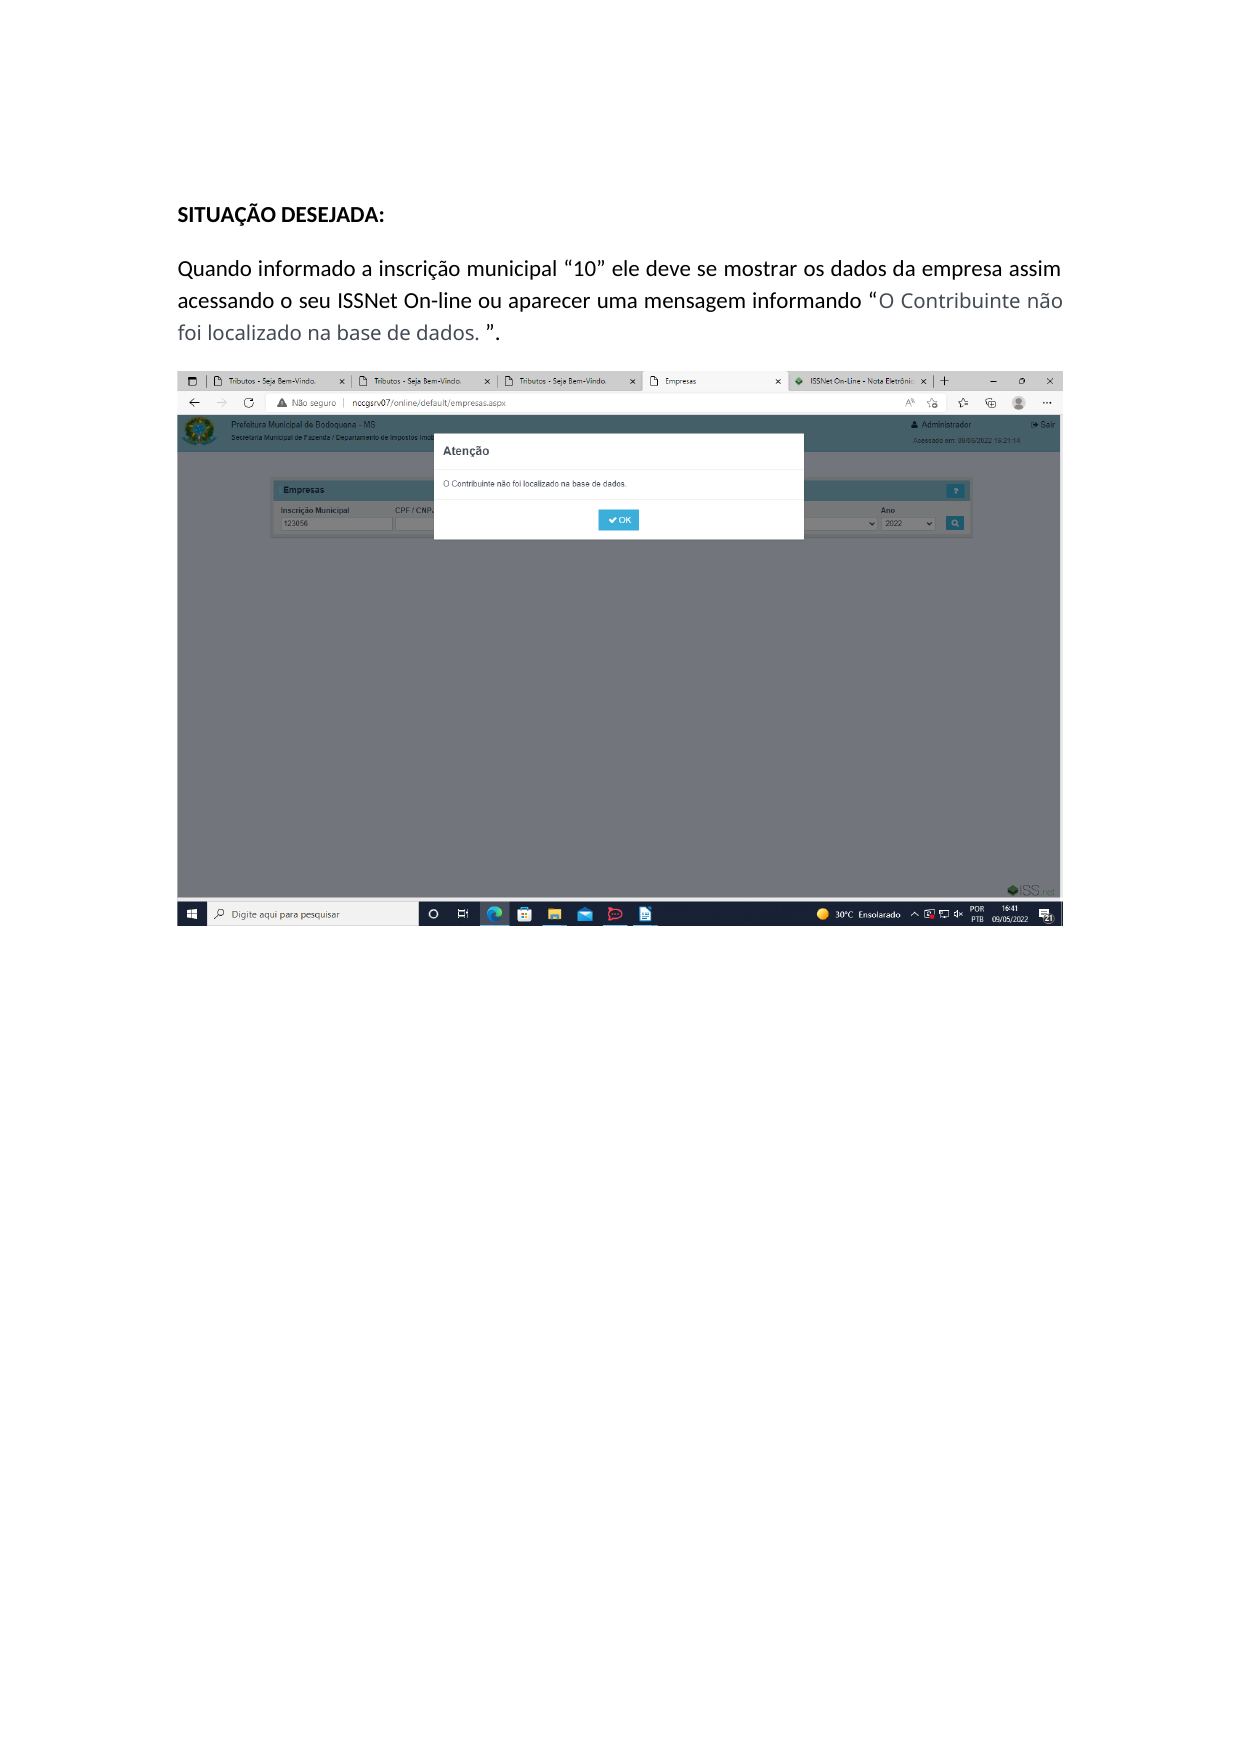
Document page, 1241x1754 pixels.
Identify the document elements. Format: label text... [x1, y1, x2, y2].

text Quando informado a inscrição municipal “10” ele deve se mostrar os dados da empresa assim acessando o seu ISSNet On-line ou aparecer uma mensagem informando “O Contribuinte não foi localizado na base de dados. ”. [177, 254, 1063, 346]
text SITUAÇÃO DESEJADA: [177, 201, 1063, 229]
picture [177, 371, 1063, 926]
